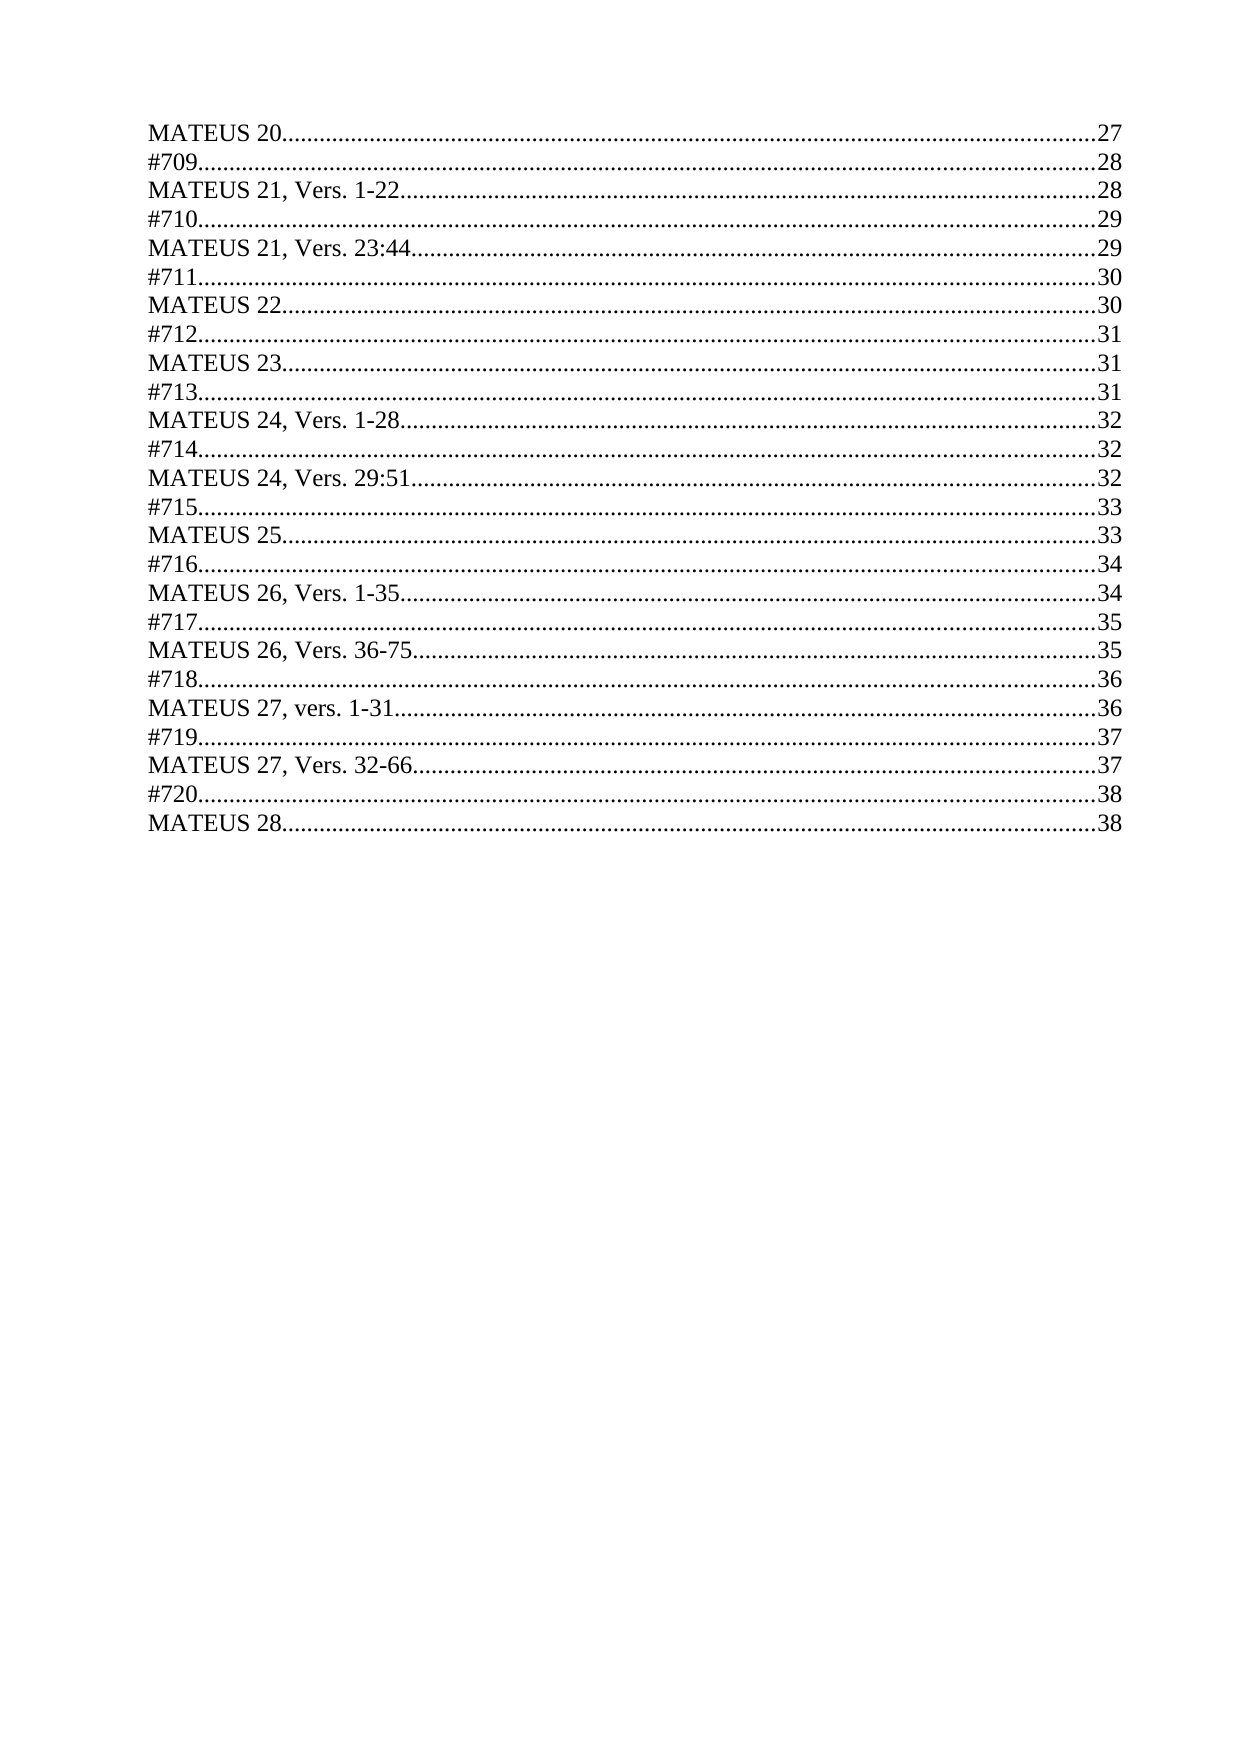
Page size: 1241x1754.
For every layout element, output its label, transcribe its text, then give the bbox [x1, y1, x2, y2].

text #716 34 [148, 549, 1122, 578]
text MATEUS 21, Vers. 1-22 28 [148, 176, 1122, 204]
text #715 33 [148, 492, 1122, 521]
text MATEUS 23 31 [148, 348, 1122, 377]
text MATEUS 26, Vers. 36-75 35 [148, 636, 1122, 664]
text #712 31 [148, 319, 1122, 348]
text #714 32 [148, 434, 1122, 463]
text #718 36 [148, 664, 1122, 693]
text MATEUS 20 27 [148, 118, 1122, 147]
text MATEUS 24, Vers. 29:51 32 [148, 463, 1122, 492]
text MATEUS 28 38 [148, 808, 1122, 837]
text #710 29 [148, 204, 1122, 233]
text #711 30 [148, 262, 1122, 291]
text #709 28 [148, 147, 1122, 176]
text MATEUS 21, Vers. 23:44 29 [148, 233, 1122, 262]
text #717 35 [148, 607, 1122, 636]
text MATEUS 24, Vers. 1-28 32 [148, 406, 1122, 434]
text MATEUS 26, Vers. 1-35 34 [148, 578, 1122, 607]
text MATEUS 22 30 [148, 291, 1122, 319]
text MATEUS 25 33 [148, 521, 1122, 549]
text #713 31 [148, 377, 1122, 406]
text MATEUS 27, Vers. 32-66 37 [148, 751, 1122, 779]
text #719 37 [148, 722, 1122, 751]
text MATEUS 27, vers. 1-31 36 [148, 693, 1122, 722]
text #720 38 [148, 779, 1122, 808]
